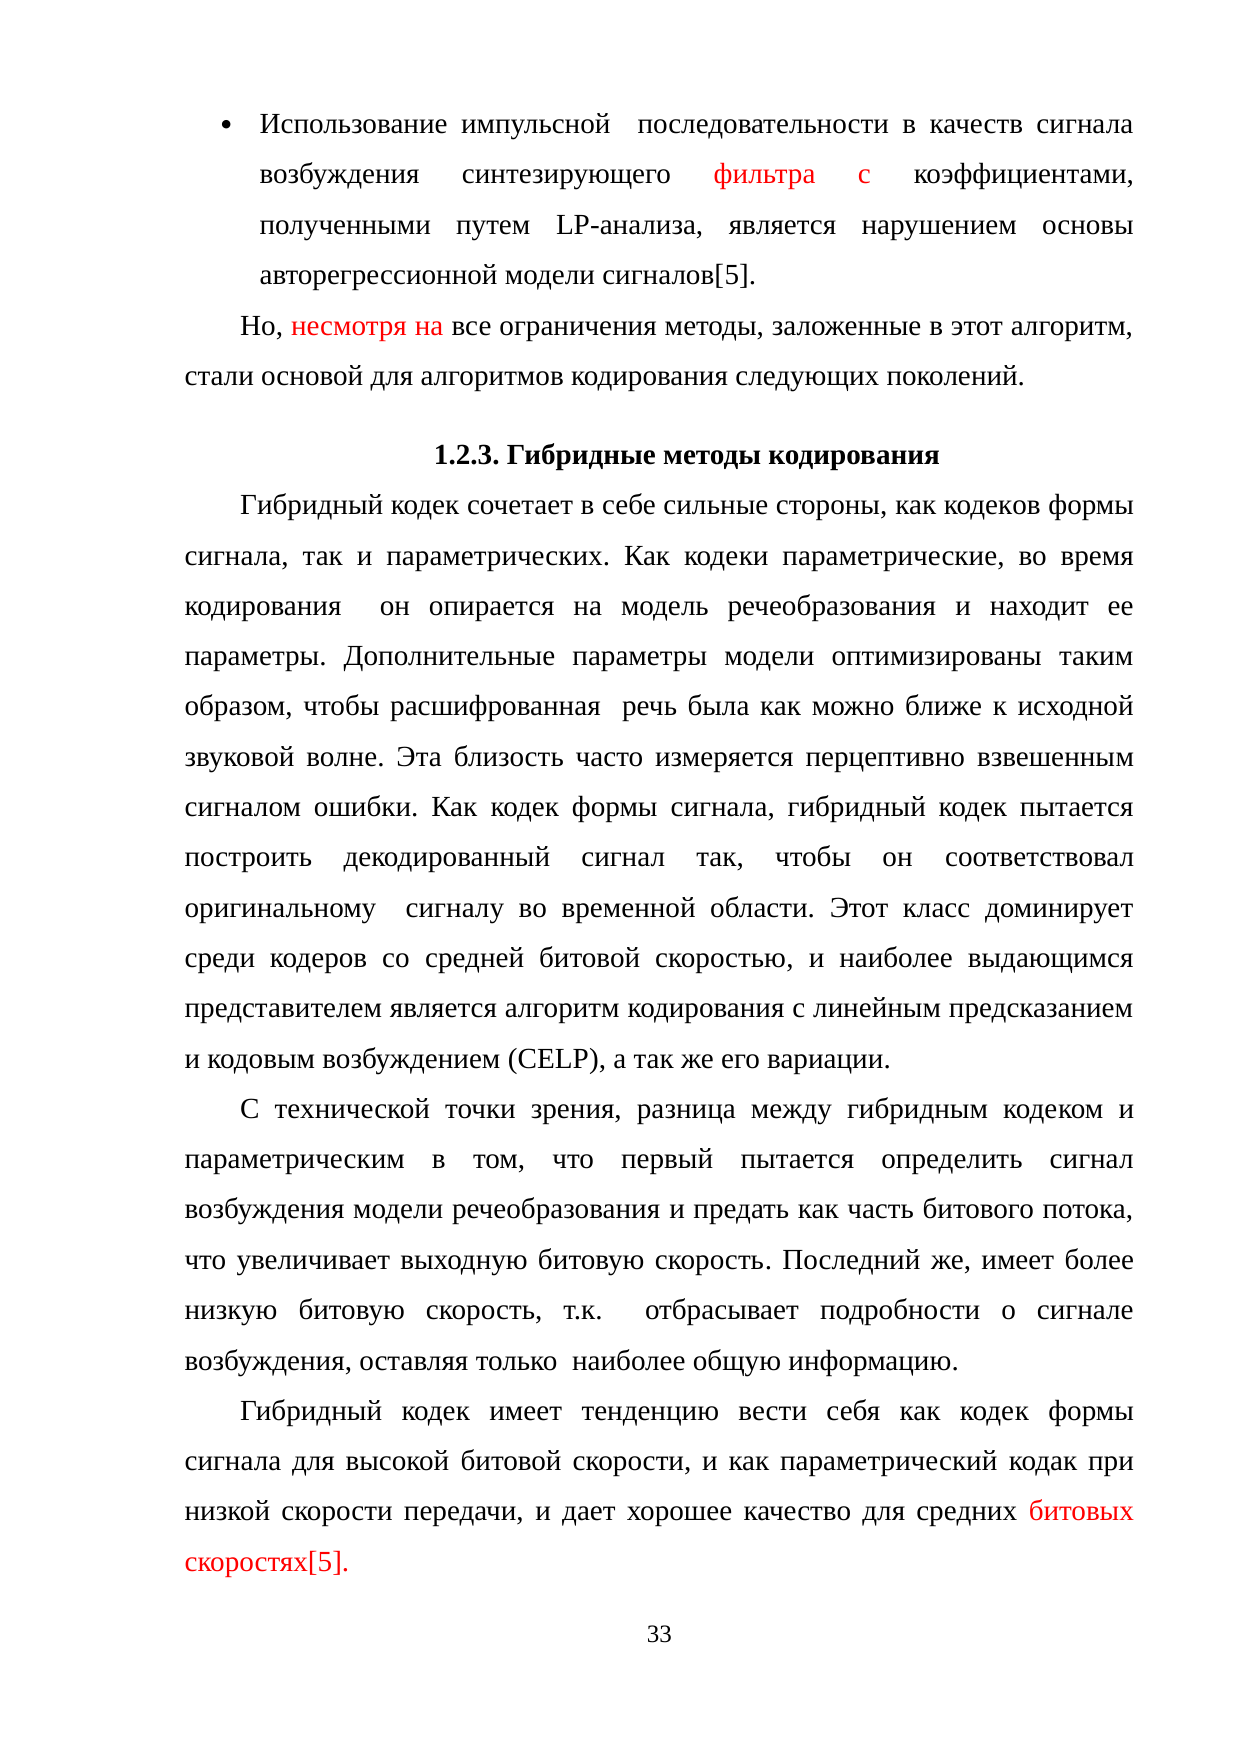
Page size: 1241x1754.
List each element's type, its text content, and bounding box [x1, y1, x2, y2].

text Гибридный кодек имеет тенденцию вести себя как кодек формы сигнала для высокой битовой скорости, и как параметрический кодак при низкой скорости передачи, и дает хорошее качество для средних битовых скоростях[5]. [184, 1393, 1134, 1577]
list Использование импульсной последовательности в качеств сигнала возбуждения синтезирующего фильтра с коэффициентами, полученными путем LP-анализа, является нарушением основы авторегрессионной модели сигналов[5]. [222, 106, 1134, 291]
text Но, несмотря на все ограничения методы, заложенные в этот алгоритм, стали основой для алгоритмов кодирования следующих поколений. [184, 308, 1134, 391]
text С технической точки зрения, разница между гибридным кодеком и параметрическим в том, что первый пытается определить сигнал возбуждения модели речеобразования и предать как часть битового потока, что увеличивает выходную битовую скорость. Последний же, имеет более низкую битовую скорость, т.к. отбрасывает подробности о сигнале возбуждения, оставляя только наиболее общую информацию. [184, 1091, 1134, 1376]
text Гибридный кодек сочетает в себе сильные стороны, как кодеков формы сигнала, так и параметрических. Как кодеки параметрические, во время кодирования он опирается на модель речеобразования и находит ее параметры. Дополнительные параметры модели оптимизированы таким образом, чтобы расшифрованная речь была как можно ближе к исходной звуковой волне. Эта близость часто измеряется перцептивно взвешенным сигналом ошибки. Как кодек формы сигнала, гибридный кодек пытается построить декодированный сигнал так, чтобы он соответствовал оригинальному сигналу во временной области. Этот класс доминирует среди кодеров со средней битовой скоростью, и наиболее выдающимся представителем является алгоритм кодирования с линейным предсказанием и кодовым возбуждением (CELP), а так же его вариации. [184, 487, 1134, 1074]
text 1.2.3. Гибридные методы кодирования [184, 437, 1134, 471]
